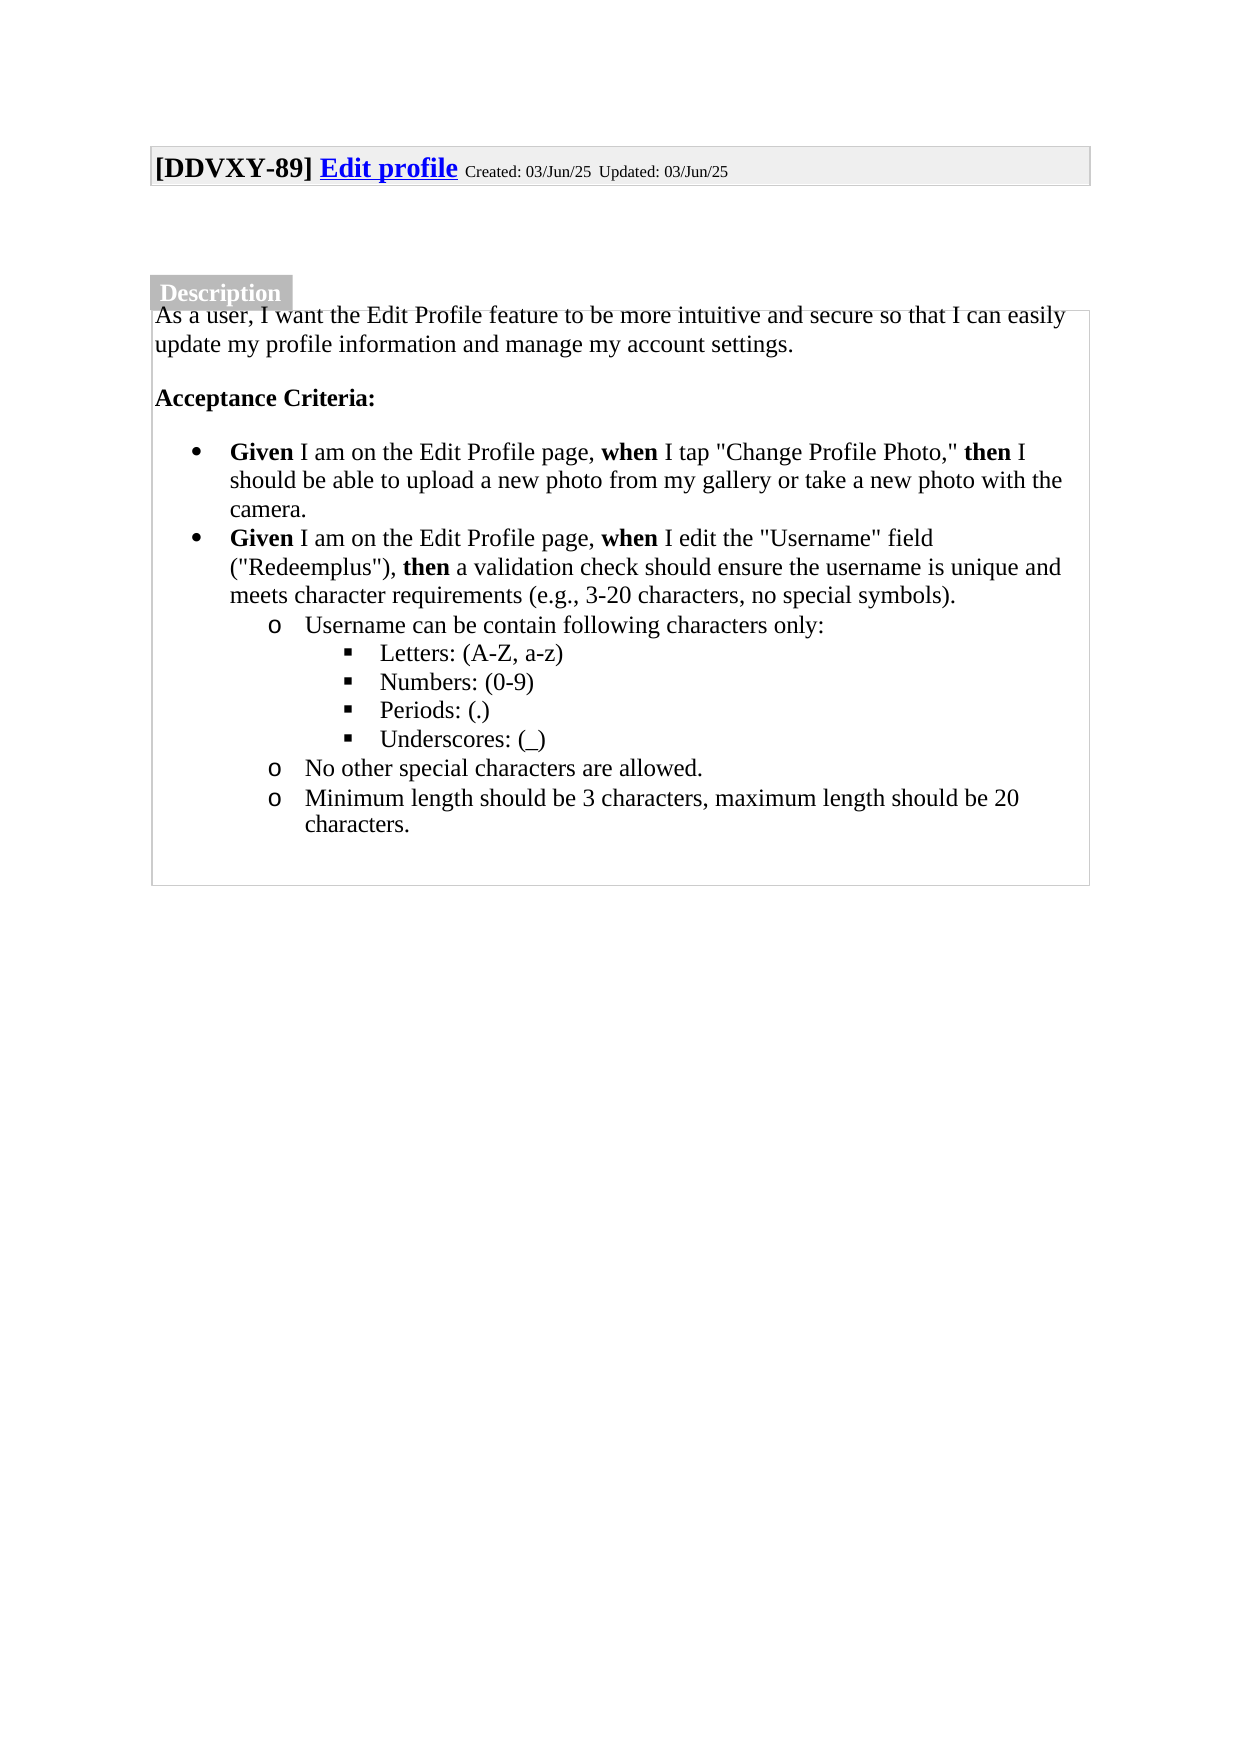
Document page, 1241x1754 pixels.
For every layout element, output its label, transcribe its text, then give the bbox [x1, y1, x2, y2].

list Given I am on the Edit Profile page, when I tap "Change Profile Photo," then I should be able to upload a new photo from my gallery or take a new photo with the camera. [192, 437, 1064, 523]
text As a user, I want the Edit Profile feature to be more intuitive and secure so that I can easily update my profile information and manage my account settings. [154, 301, 1090, 358]
list Periods: (.) [342, 696, 1090, 724]
table_header [DDVXY-89] Edit profile Created: 03/Jun/25 Updated: 03/Jun/25 [152, 147, 1089, 184]
list Minimum length should be 3 characters, maximum length should be 20 characters. [267, 783, 1021, 838]
list Username can be contain following characters only: [267, 609, 1090, 639]
list Numbers: (0-9) [342, 667, 1090, 696]
list No other special characters are allowed. [267, 753, 1090, 783]
list Letters: (A-Z, a-z) [342, 639, 1090, 667]
text Acceptance Criteria: [154, 383, 1090, 412]
list Given I am on the Edit Profile page, when I edit the "Username" field ("Redeemplus"), then a validation check should ensure the username is unique and meets character requirements (e.g., 3-20 characters, no special symbols). [192, 523, 1063, 609]
list Underscores: (_) [342, 724, 1090, 753]
text Description [159, 278, 293, 301]
